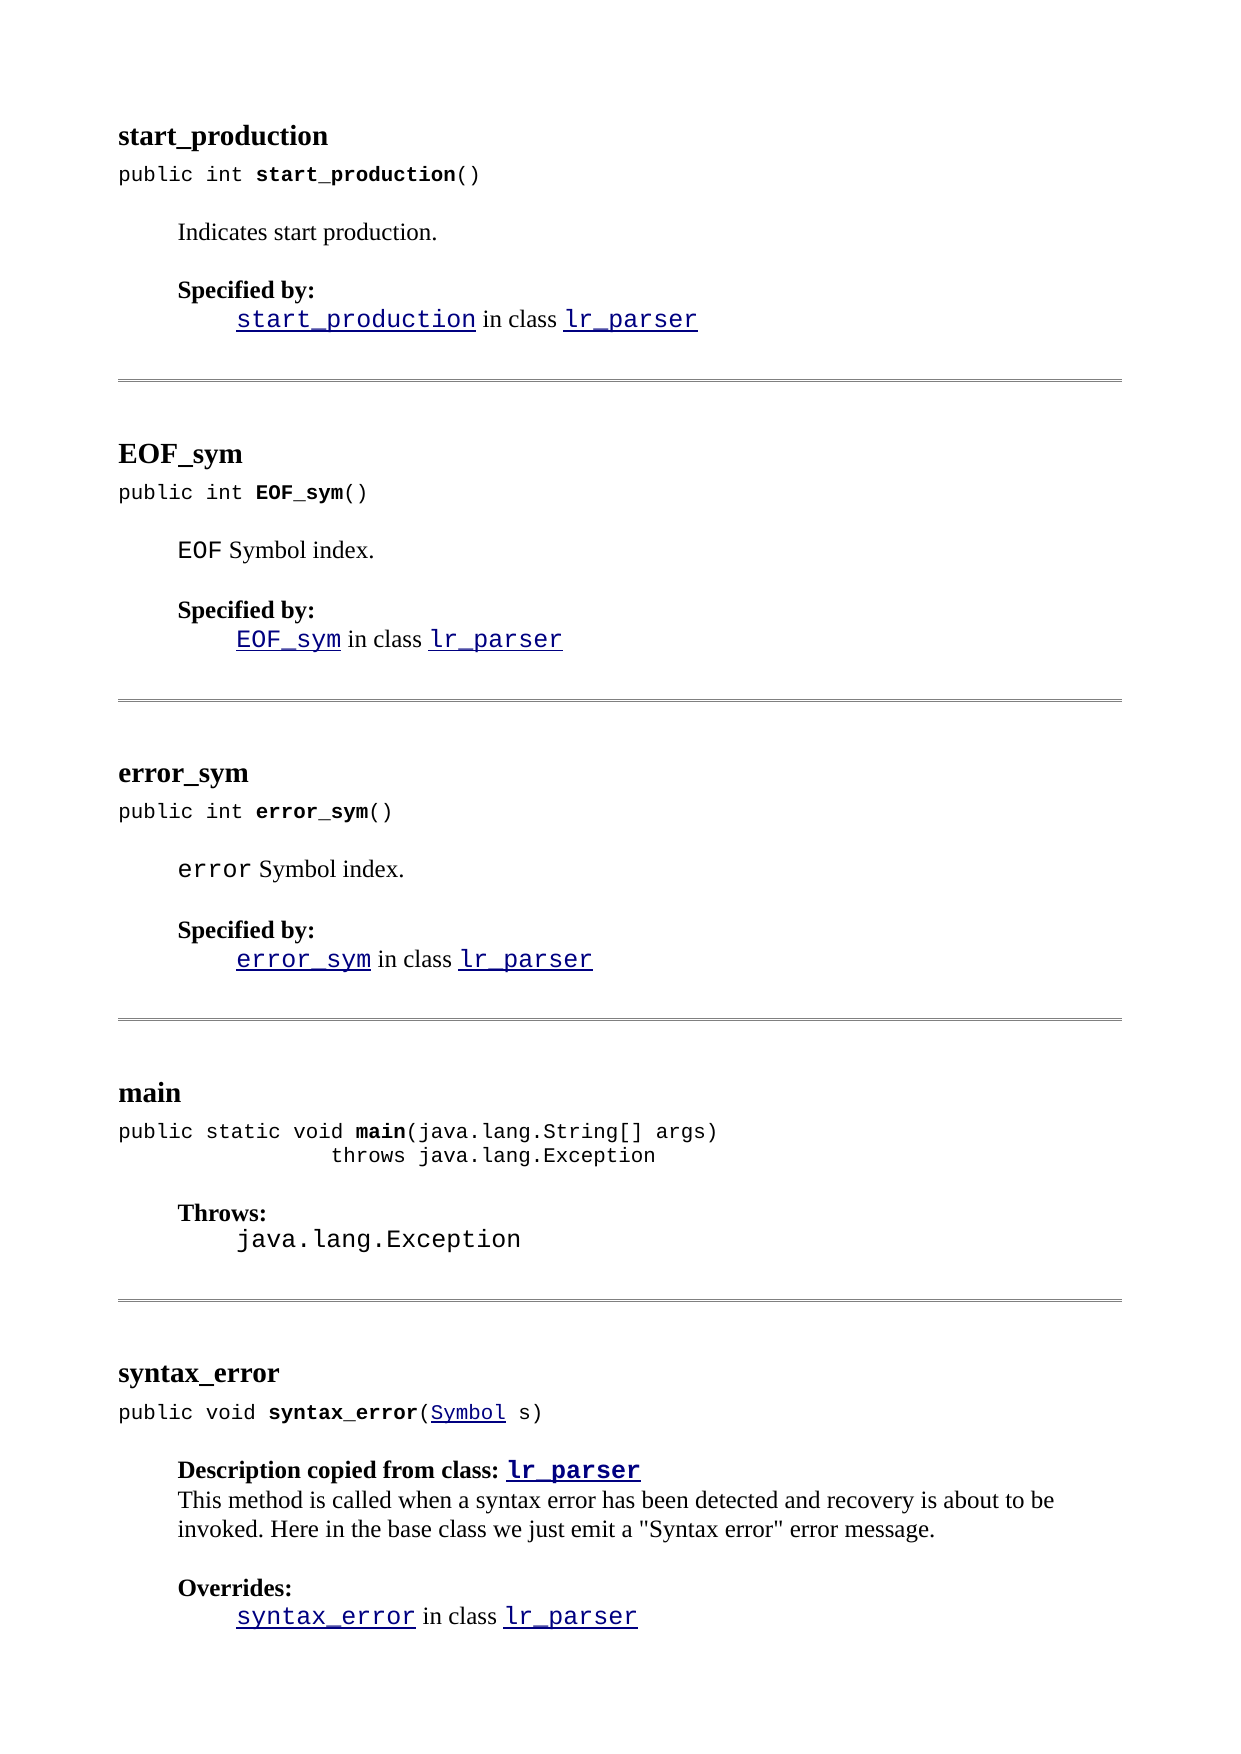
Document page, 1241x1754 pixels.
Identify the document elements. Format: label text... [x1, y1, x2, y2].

subtitle EOF_sym [118, 436, 1122, 469]
list This method is called when a syntax error has been detected and recovery is about to be invoked. Here in the base class we just emit a "Syntax error" error message. [177, 1486, 1122, 1543]
subtitle syntax_error [118, 1356, 1122, 1389]
list EOF Symbol index. [177, 535, 1122, 566]
text public int error_sym() [118, 801, 1122, 825]
subtitle Overrides: [177, 1573, 1122, 1601]
text throws java.lang.Exception [118, 1145, 1122, 1168]
subtitle Throws: [177, 1198, 1122, 1227]
list syntax_error in class lr_parser [236, 1601, 1122, 1632]
list error Symbol index. [177, 854, 1122, 885]
subtitle Specified by: [177, 595, 1122, 624]
list java.lang.Exception [236, 1227, 1122, 1255]
list Description copied from class: lr_parser [177, 1455, 1122, 1486]
list Indicates start production. [177, 217, 1122, 246]
subtitle main [118, 1075, 1122, 1109]
list start_production in class lr_parser [236, 304, 1122, 335]
list EOF_sym in class lr_parser [236, 624, 1122, 655]
text public int EOF_sym() [118, 482, 1122, 505]
subtitle Specified by: [177, 915, 1122, 944]
text public static void main(java.lang.String[] args) [118, 1121, 1122, 1145]
subtitle error_sym [118, 755, 1122, 789]
list error_sym in class lr_parser [236, 944, 1122, 974]
text public void syntax_error(Symbol s) [118, 1402, 1122, 1425]
subtitle start_production [118, 118, 1122, 152]
subtitle Specified by: [177, 276, 1122, 304]
text public int start_production() [118, 164, 1122, 188]
